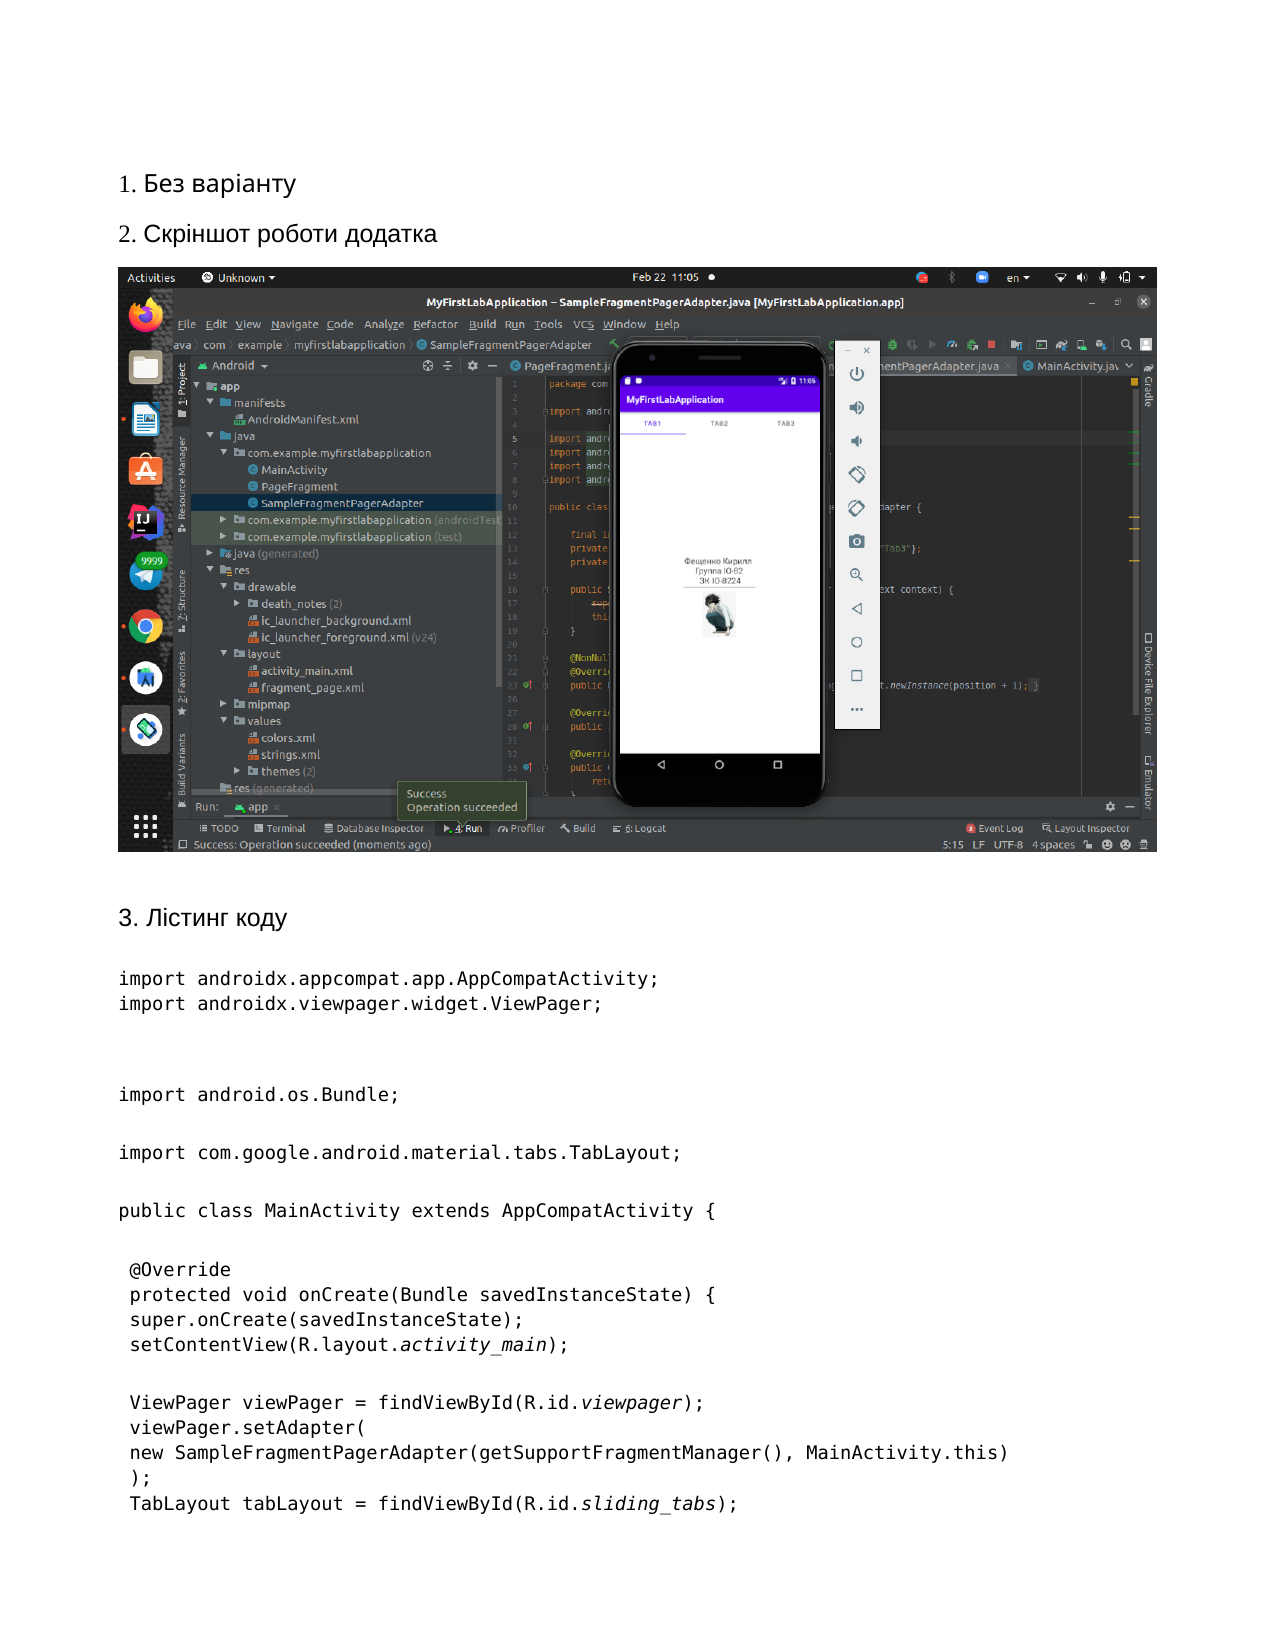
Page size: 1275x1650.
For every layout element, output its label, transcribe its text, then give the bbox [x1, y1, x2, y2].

text 2. Скріншот роботи додатка [118, 219, 1157, 248]
text 3. Лістинг коду import androidx.appcompat.app.AppCompatActivity; import androidx.viewpager.widget.ViewPager; import android.os.Bundle; import com.google.android.material.tabs.TabLayout; public class MainActivity extends AppCompatActivity { @Override protected void onCreate(Bundle savedInstanceState) { super.onCreate(savedInstanceState); setContentView(R.layout.activity_main); ViewPager viewPager = findViewById(R.id.viewpager); viewPager.setAdapter( new SampleFragmentPagerAdapter(getSupportFragmentManager(), MainActivity.this) ); TabLayout tabLayout = findViewById(R.id.sliding_tabs); [118, 903, 1157, 1514]
picture [118, 267, 1157, 852]
text 1. Без варiанту [118, 166, 1157, 200]
